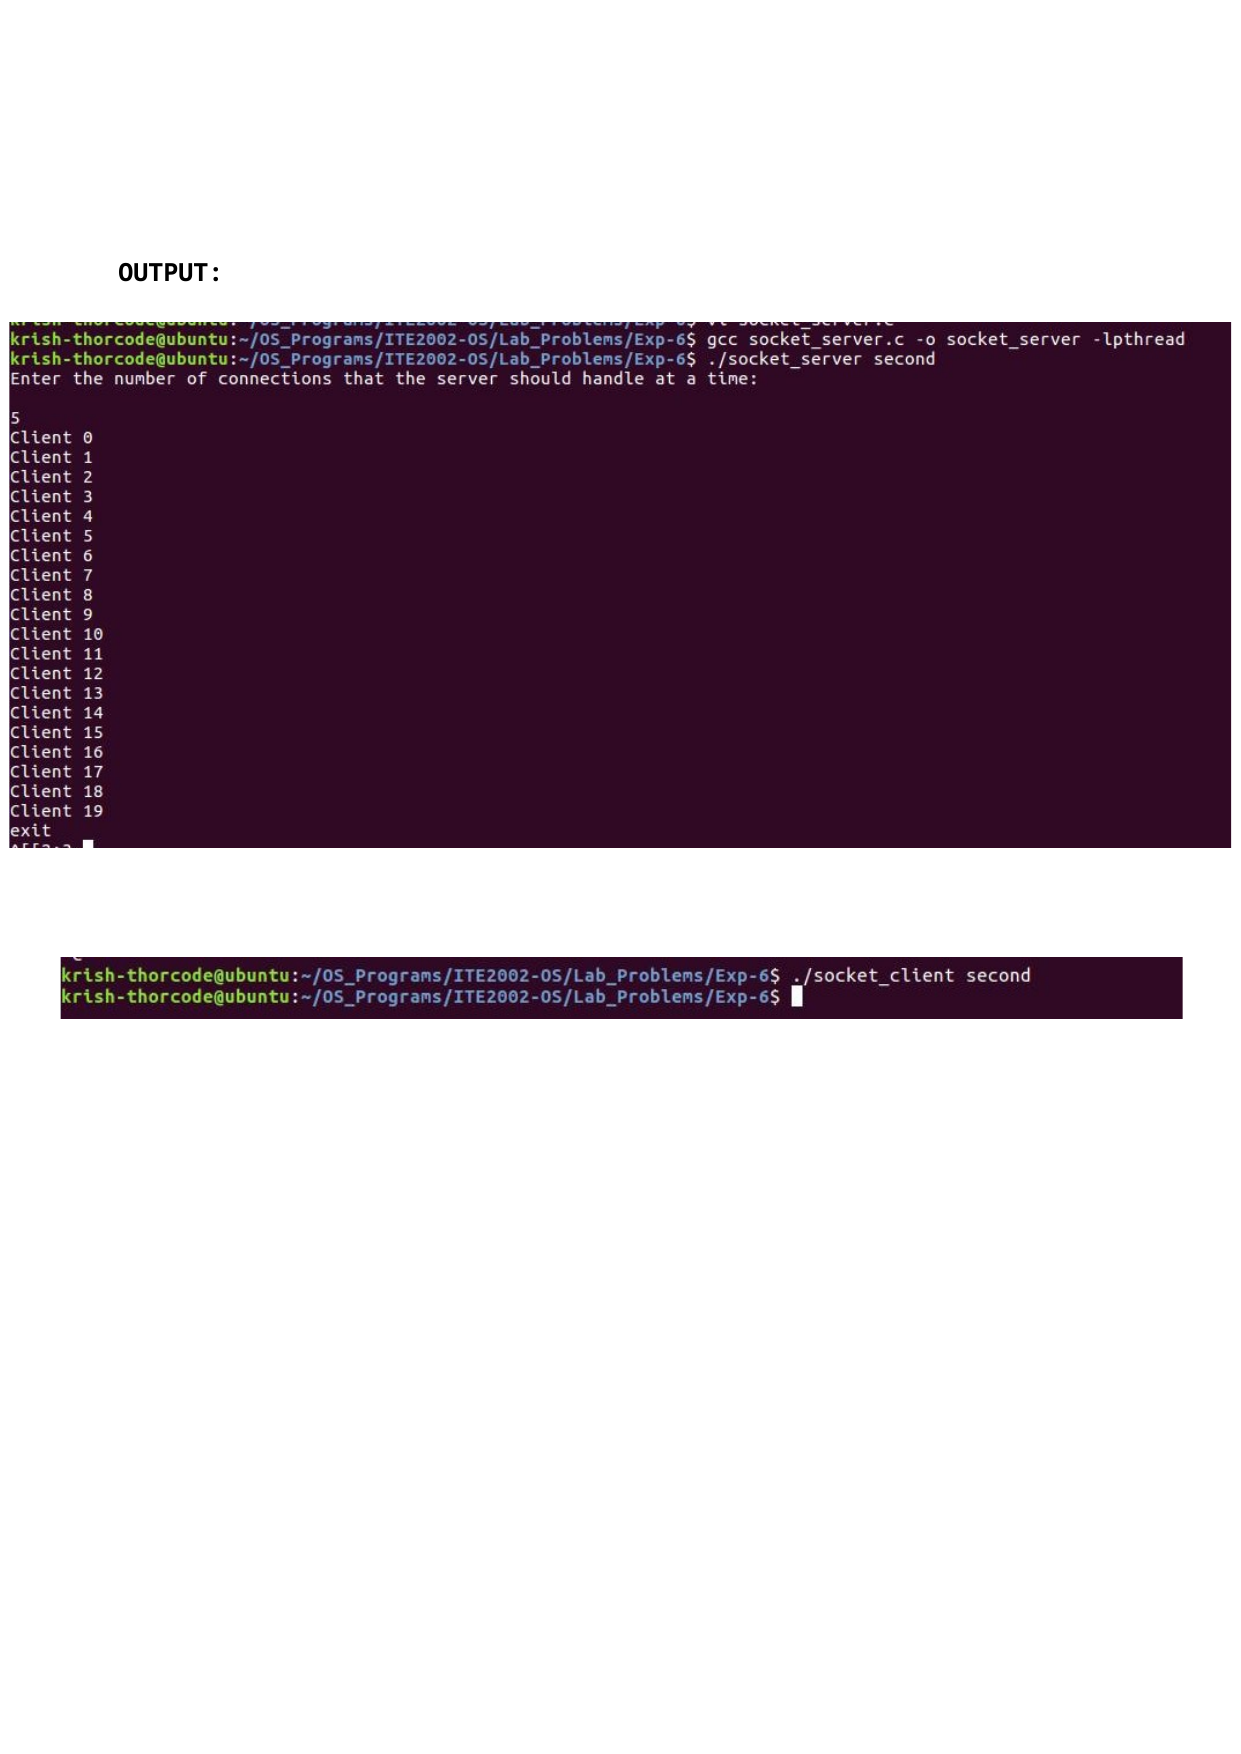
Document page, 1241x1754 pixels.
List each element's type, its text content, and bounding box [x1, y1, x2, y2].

text OUTPUT: [118, 254, 1122, 288]
picture [9, 322, 1232, 848]
picture [60, 957, 1183, 1019]
